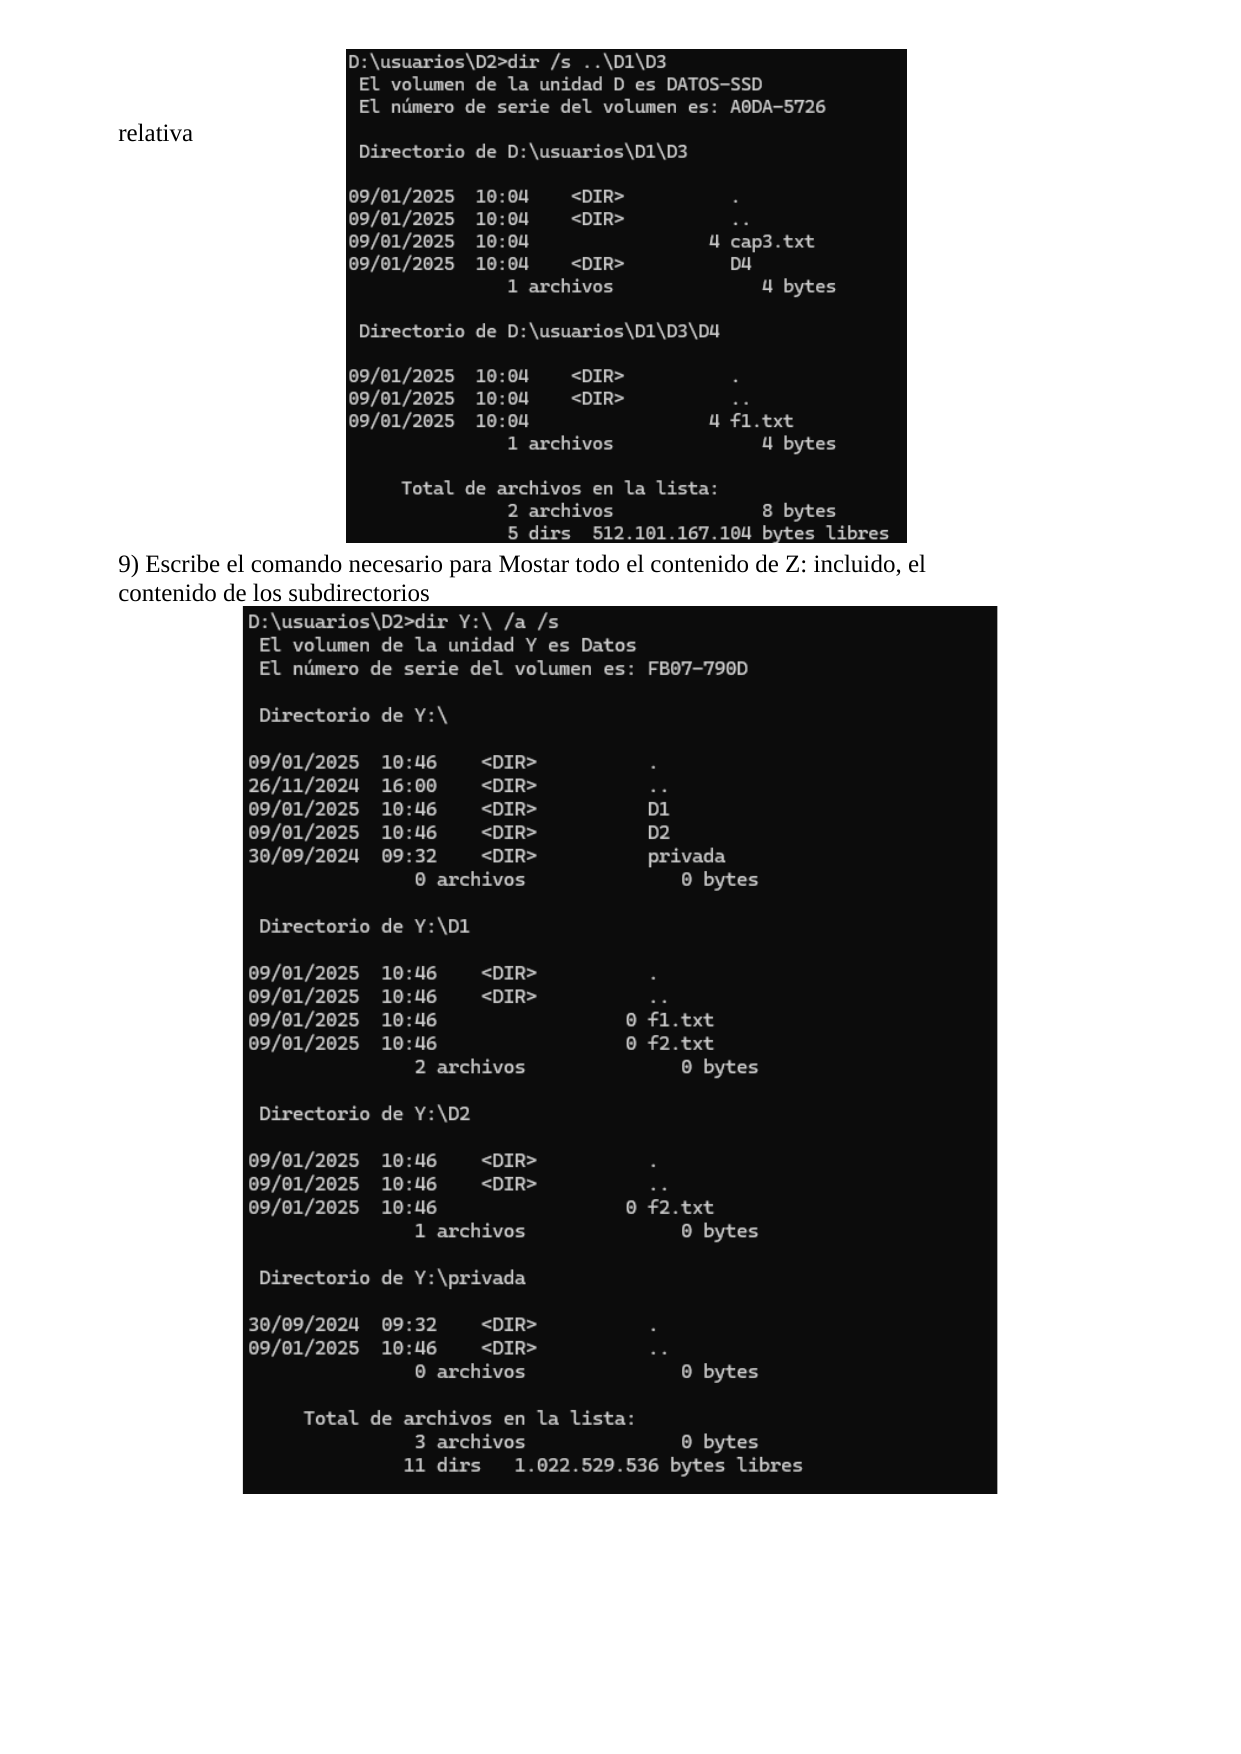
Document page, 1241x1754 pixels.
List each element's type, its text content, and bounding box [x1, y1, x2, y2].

text [907, 118, 1122, 147]
picture [242, 606, 998, 1494]
text 9) Escribe el comando necesario para Mostar todo el contenido de Z: incluido, el contenido de los subdirectorios [118, 549, 1122, 607]
text relativa [118, 118, 346, 147]
picture [346, 49, 907, 543]
